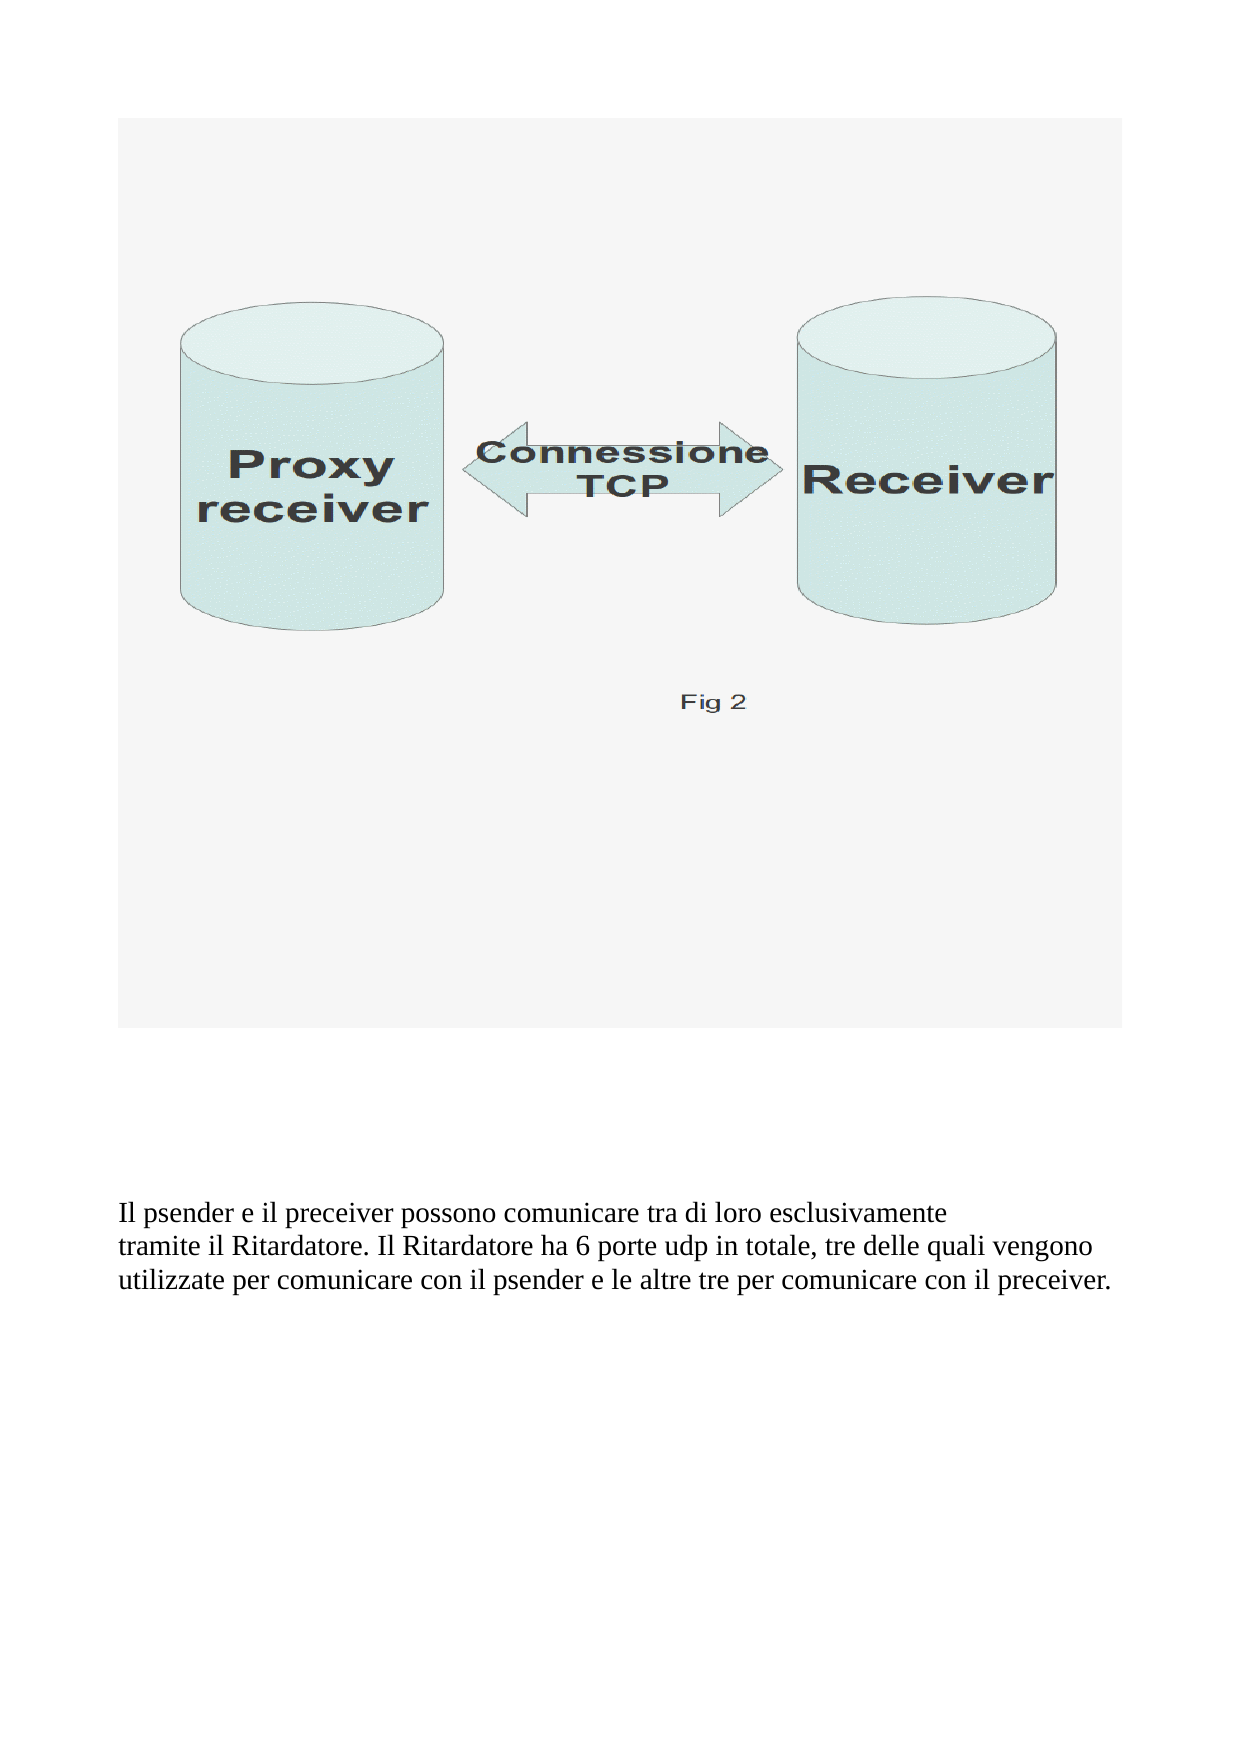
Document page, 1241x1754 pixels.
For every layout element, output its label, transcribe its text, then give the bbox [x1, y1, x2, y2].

text tramite il Ritardatore. Il Ritardatore ha 6 porte udp in totale, tre delle quali vengono [118, 1228, 1122, 1262]
text utilizzate per comunicare con il psender e le altre tre per comunicare con il preceiver. [118, 1262, 1122, 1296]
text Il psender e il preceiver possono comunicare tra di loro esclusivamente [118, 1195, 1122, 1228]
picture [118, 118, 1123, 1028]
